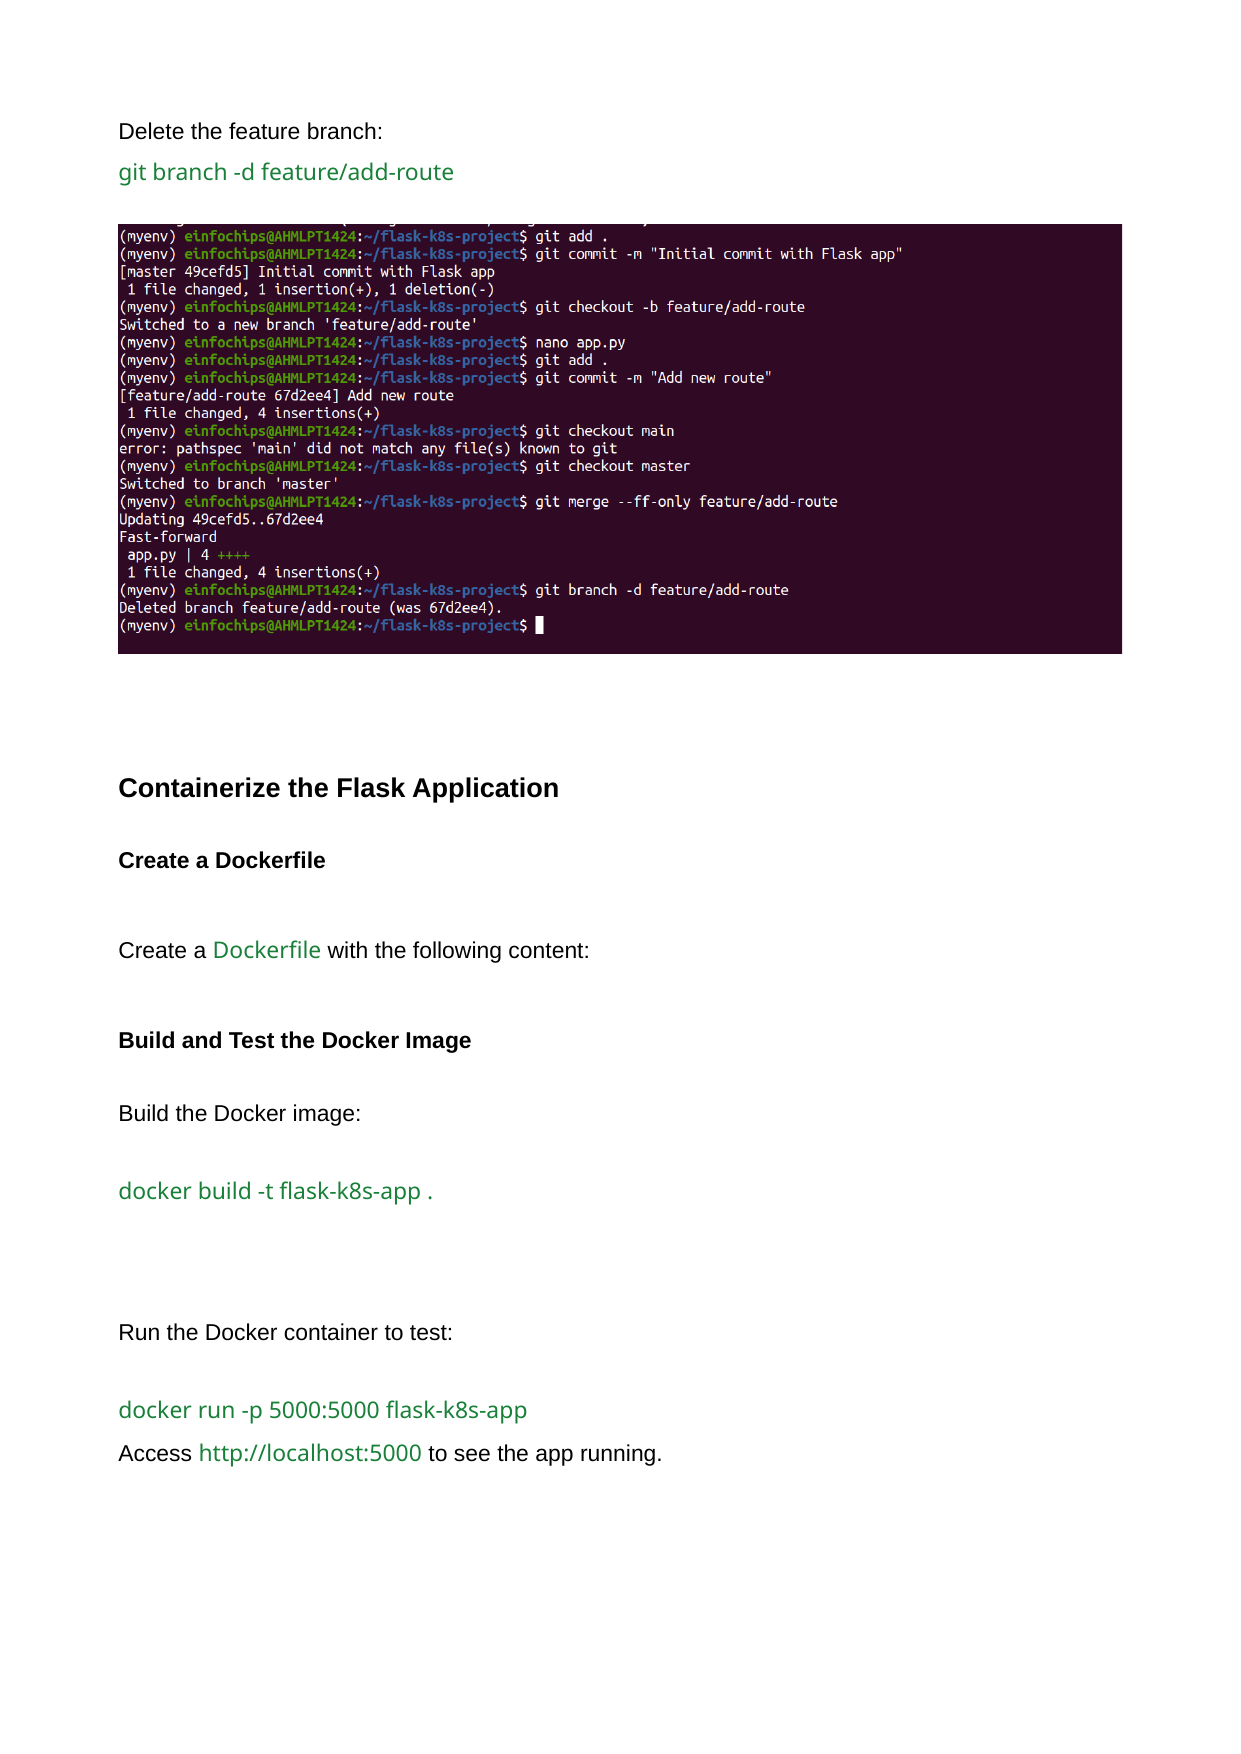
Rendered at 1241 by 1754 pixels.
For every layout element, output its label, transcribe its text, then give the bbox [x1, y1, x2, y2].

text Build the Docker image: docker build -t flask-k8s-app . [118, 1100, 1122, 1206]
picture [118, 224, 1123, 654]
text Access http://localhost:5000 to see the app running. [118, 1437, 1122, 1468]
text Containerize the Flask Application [118, 772, 1122, 803]
text Build and Test the Docker Image [118, 1027, 1122, 1053]
text Run the Docker container to test: docker run -p 5000:5000 flask-k8s-app [118, 1319, 1122, 1425]
text Create a Dockerfile [118, 847, 1122, 874]
text Create a Dockerfile with the following content: [118, 934, 1122, 965]
text Delete the feature branch: git branch -d feature/add-route [118, 118, 1122, 188]
